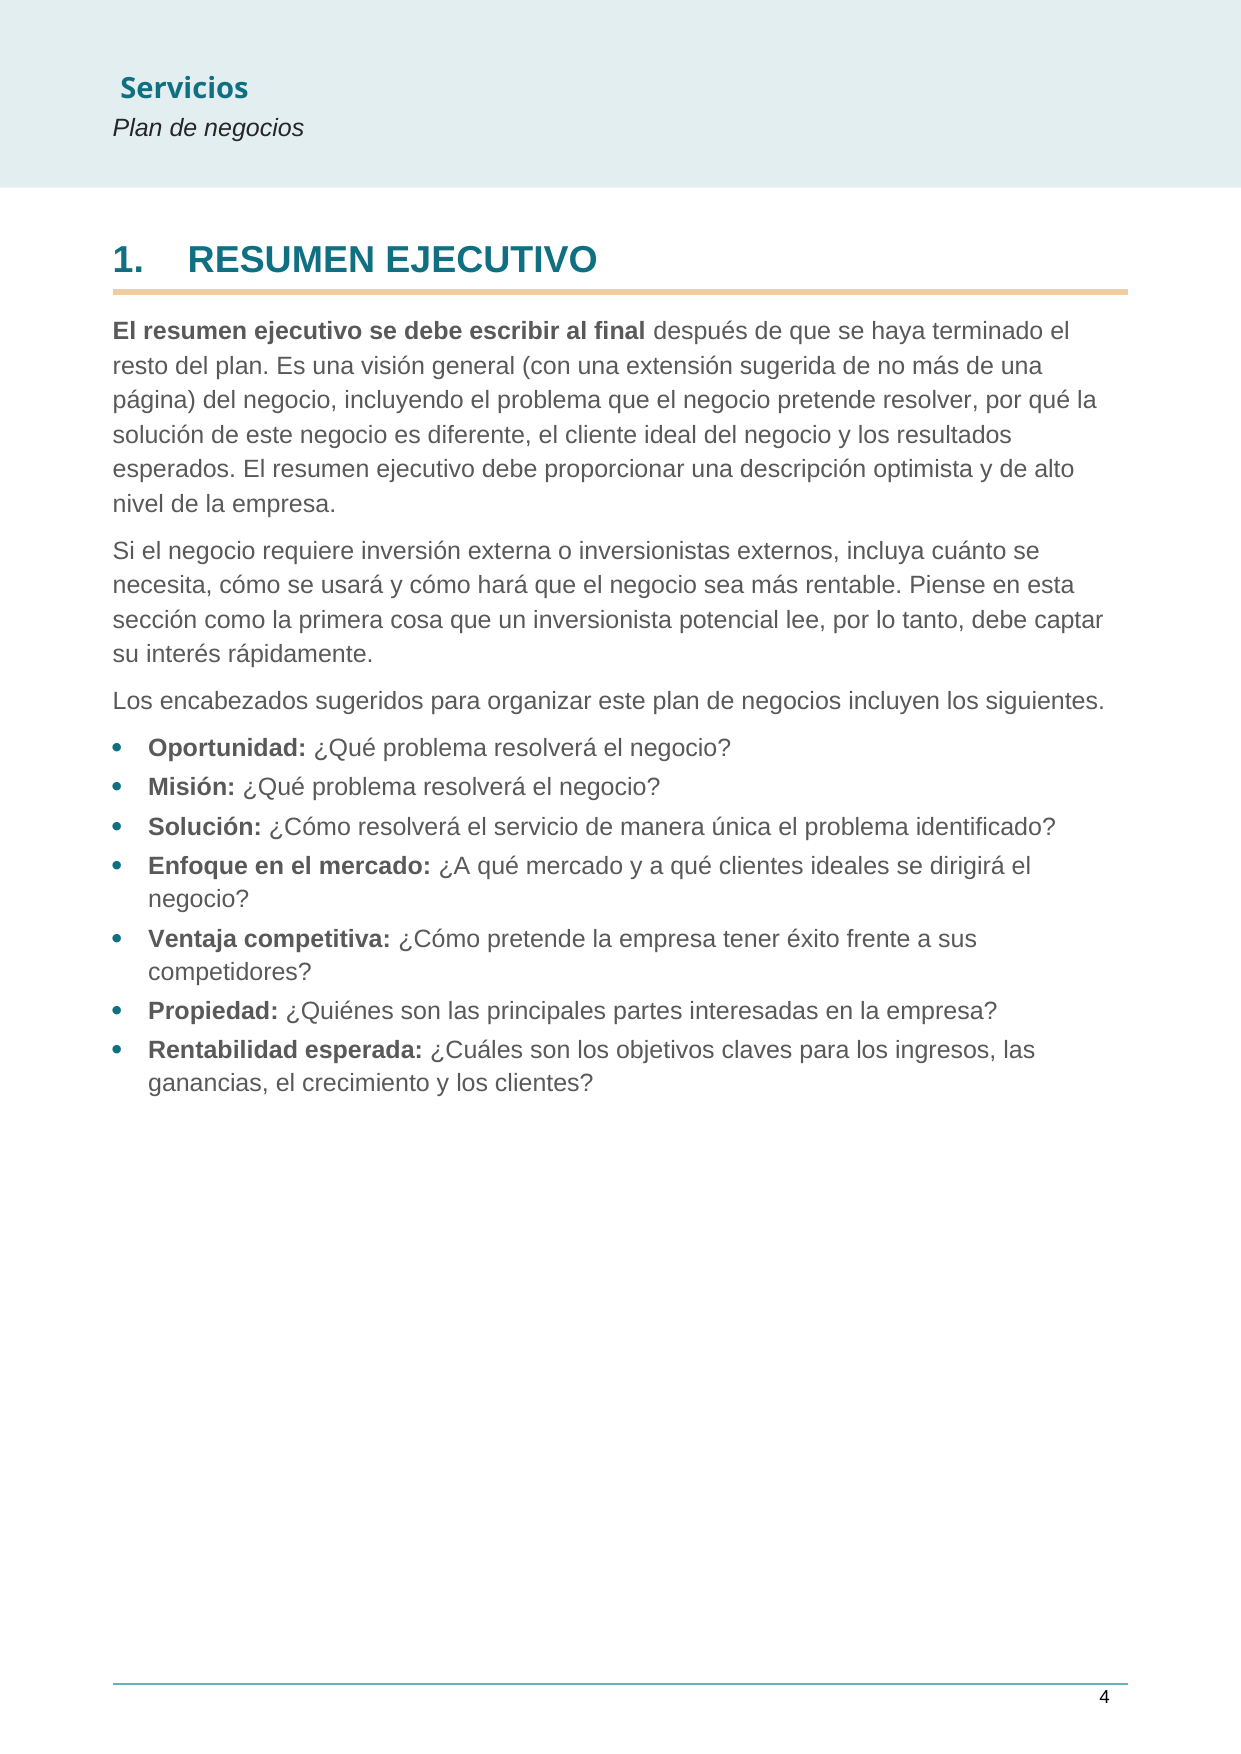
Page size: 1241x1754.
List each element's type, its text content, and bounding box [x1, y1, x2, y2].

text El resumen ejecutivo se debe escribir al final después de que se haya terminado el resto del plan. Es una visión general (con una extensión sugerida de no más de una página) del negocio, incluyendo el problema que el negocio pretende resolver, por qué la solución de este negocio es diferente, el cliente ideal del negocio y los resultados esperados. El resumen ejecutivo debe proporcionar una descripción optimista y de alto nivel de la empresa. [112, 316, 1128, 517]
subtitle Resumen ejecutivo [112, 237, 1128, 295]
list Enfoque en el mercado: ¿A qué mercado y a qué clientes ideales se dirigirá el negocio? [112, 851, 1128, 913]
text Los encabezados sugeridos para organizar este plan de negocios incluyen los siguientes. [112, 686, 1128, 715]
list Oportunidad: ¿Qué problema resolverá el negocio? [112, 733, 1128, 762]
list Ventaja competitiva: ¿Cómo pretende la empresa tener éxito frente a sus competidores? [112, 923, 1128, 985]
list Solución: ¿Cómo resolverá el servicio de manera única el problema identificado? [112, 812, 1128, 841]
list Propiedad: ¿Quiénes son las principales partes interesadas en la empresa? [112, 996, 1128, 1025]
list Rentabilidad esperada: ¿Cuáles son los objetivos claves para los ingresos, las ganancias, el crecimiento y los clientes? [112, 1035, 1128, 1097]
text Si el negocio requiere inversión externa o inversionistas externos, incluya cuánto se necesita, cómo se usará y cómo hará que el negocio sea más rentable. Piense en esta sección como la primera cosa que un inversionista potencial lee, por lo tanto, debe captar su interés rápidamente. [112, 536, 1128, 668]
list Misión: ¿Qué problema resolverá el negocio? [112, 772, 1128, 801]
